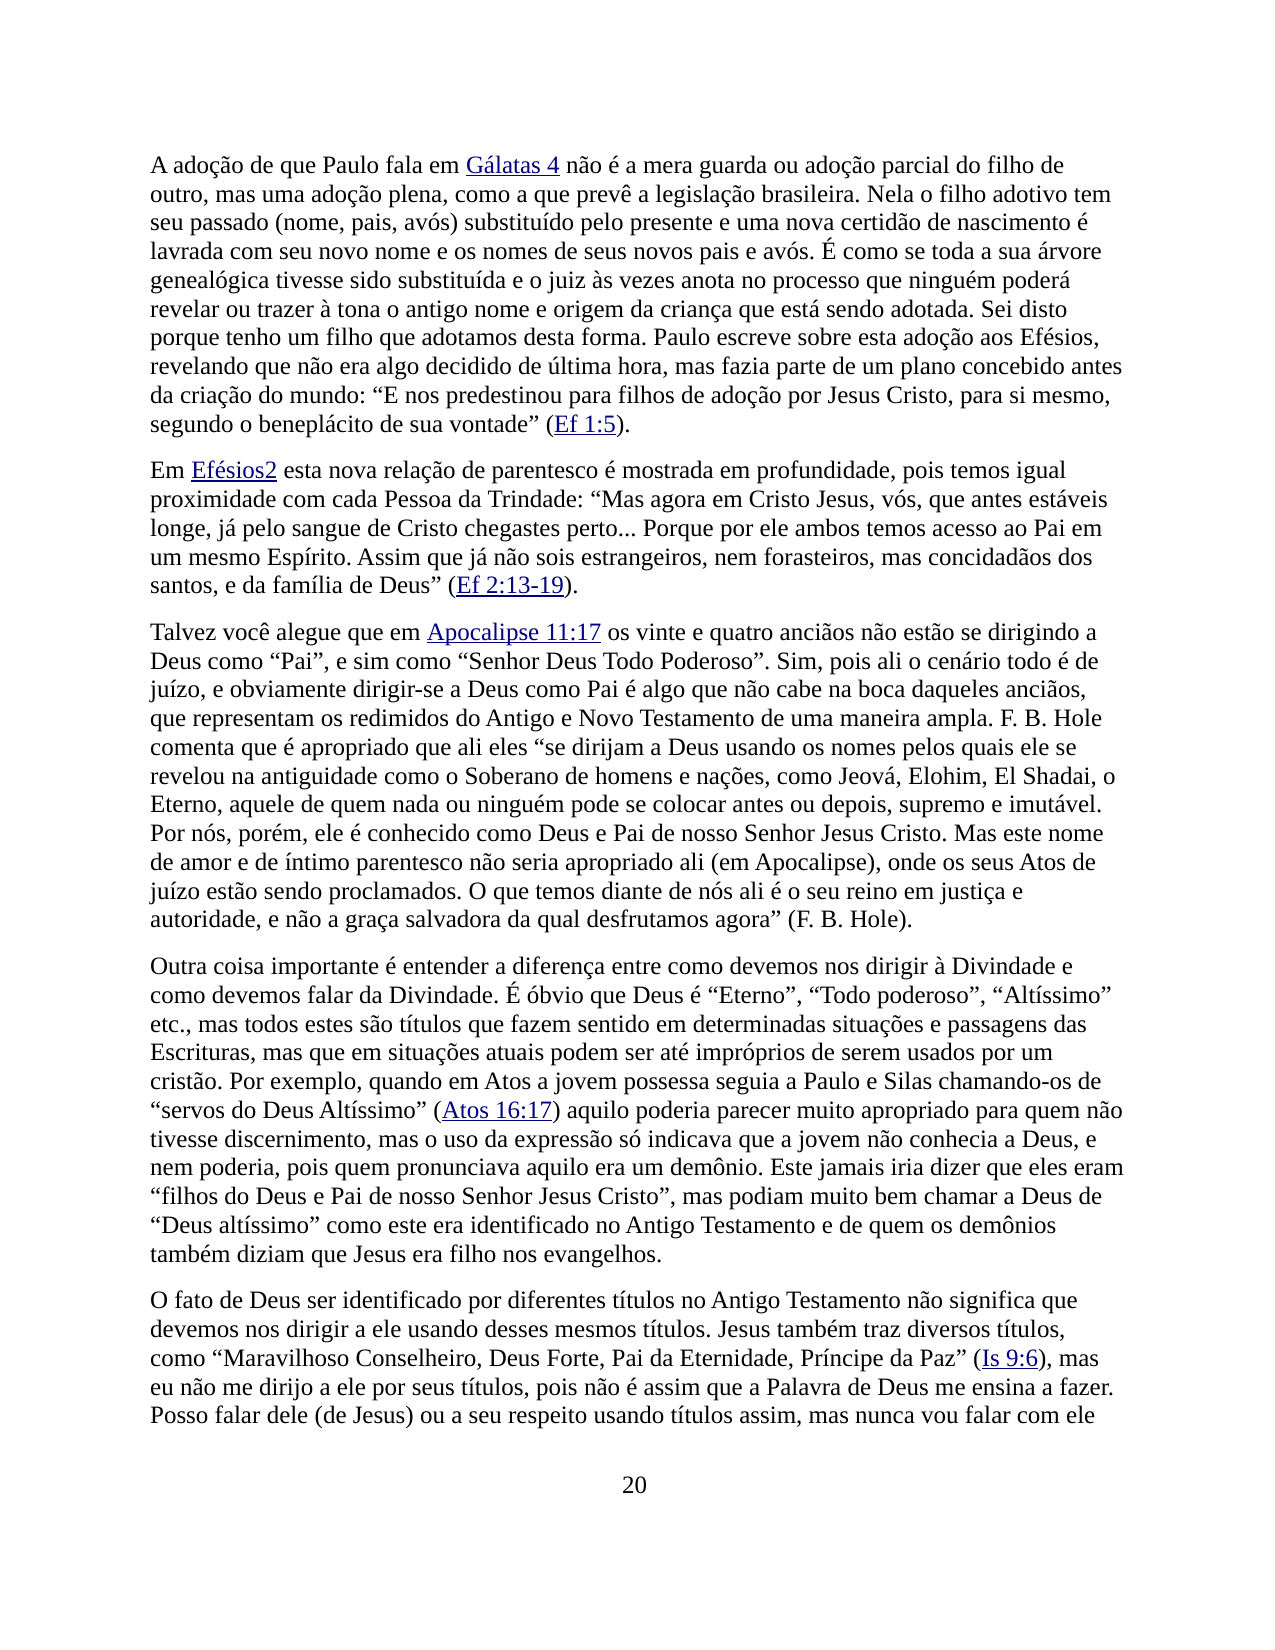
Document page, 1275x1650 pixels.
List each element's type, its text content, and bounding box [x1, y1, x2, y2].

text O fato de Deus ser identificado por diferentes títulos no Antigo Testamento não significa que devemos nos dirigir a ele usando desses mesmos títulos. Jesus também traz diversos títulos, como “Maravilhoso Conselheiro, Deus Forte, Pai da Eternidade, Príncipe da Paz” (Is 9:6), mas eu não me dirijo a ele por seus títulos, pois não é assim que a Palavra de Deus me ensina a fazer. Posso falar dele (de Jesus) ou a seu respeito usando títulos assim, mas nunca vou falar com ele [150, 1285, 1125, 1429]
text A adoção de que Paulo fala em Gálatas 4 não é a mera guarda ou adoção parcial do filho de outro, mas uma adoção plena, como a que prevê a legislação brasileira. Nela o filho adotivo tem seu passado (nome, pais, avós) substituído pelo presente e uma nova certidão de nascimento é lavrada com seu novo nome e os nomes de seus novos pais e avós. É como se toda a sua árvore genealógica tivesse sido substituída e o juiz às vezes anota no processo que ninguém poderá revelar ou trazer à tona o antigo nome e origem da criança que está sendo adotada. Sei disto porque tenho um filho que adotamos desta forma. Paulo escreve sobre esta adoção aos Efésios, revelando que não era algo decidido de última hora, mas fazia parte de um plano concebido antes da criação do mundo: “E nos predestinou para filhos de adoção por Jesus Cristo, para si mesmo, segundo o beneplácito de sua vontade” (Ef 1:5). [150, 150, 1125, 437]
text Em Efésios2 esta nova relação de parentesco é mostrada em profundidade, pois temos igual proximidade com cada Pessoa da Trindade: “Mas agora em Cristo Jesus, vós, que antes estáveis longe, já pelo sangue de Cristo chegastes perto... Porque por ele ambos temos acesso ao Pai em um mesmo Espírito. Assim que já não sois estrangeiros, nem forasteiros, mas concidadãos dos santos, e da família de Deus” (Ef 2:13-19). [150, 455, 1125, 599]
text Talvez você alegue que em Apocalipse 11:17 os vinte e quatro anciãos não estão se dirigindo a Deus como “Pai”, e sim como “Senhor Deus Todo Poderoso”. Sim, pois ali o cenário todo é de juízo, e obviamente dirigir-se a Deus como Pai é algo que não cabe na boca daqueles anciãos, que representam os redimidos do Antigo e Novo Testamento de uma maneira ampla. F. B. Hole comenta que é apropriado que ali eles “se dirijam a Deus usando os nomes pelos quais ele se revelou na antiguidade como o Soberano de homens e nações, como Jeová, Elohim, El Shadai, o Eterno, aquele de quem nada ou ninguém pode se colocar antes ou depois, supremo e imutável. Por nós, porém, ele é conhecido como Deus e Pai de nosso Senhor Jesus Cristo. Mas este nome de amor e de íntimo parentesco não seria apropriado ali (em Apocalipse), onde os seus Atos de juízo estão sendo proclamados. O que temos diante de nós ali é o seu reino em justiça e autoridade, e não a graça salvadora da qual desfrutamos agora” (F. B. Hole). [150, 617, 1125, 933]
text Outra coisa importante é entender a diferença entre como devemos nos dirigir à Divindade e como devemos falar da Divindade. É óbvio que Deus é “Eterno”, “Todo poderoso”, “Altíssimo” etc., mas todos estes são títulos que fazem sentido em determinadas situações e passagens das Escrituras, mas que em situações atuais podem ser até impróprios de serem usados por um cristão. Por exemplo, quando em Atos a jovem possessa seguia a Paulo e Silas chamando-os de “servos do Deus Altíssimo” (Atos 16:17) aquilo poderia parecer muito apropriado para quem não tivesse discernimento, mas o uso da expressão só indicava que a jovem não conhecia a Deus, e nem poderia, pois quem pronunciava aquilo era um demônio. Este jamais iria dizer que eles eram “filhos do Deus e Pai de nosso Senhor Jesus Cristo”, mas podiam muito bem chamar a Deus de “Deus altíssimo” como este era identificado no Antigo Testamento e de quem os demônios também diziam que Jesus era filho nos evangelhos. [150, 951, 1125, 1267]
